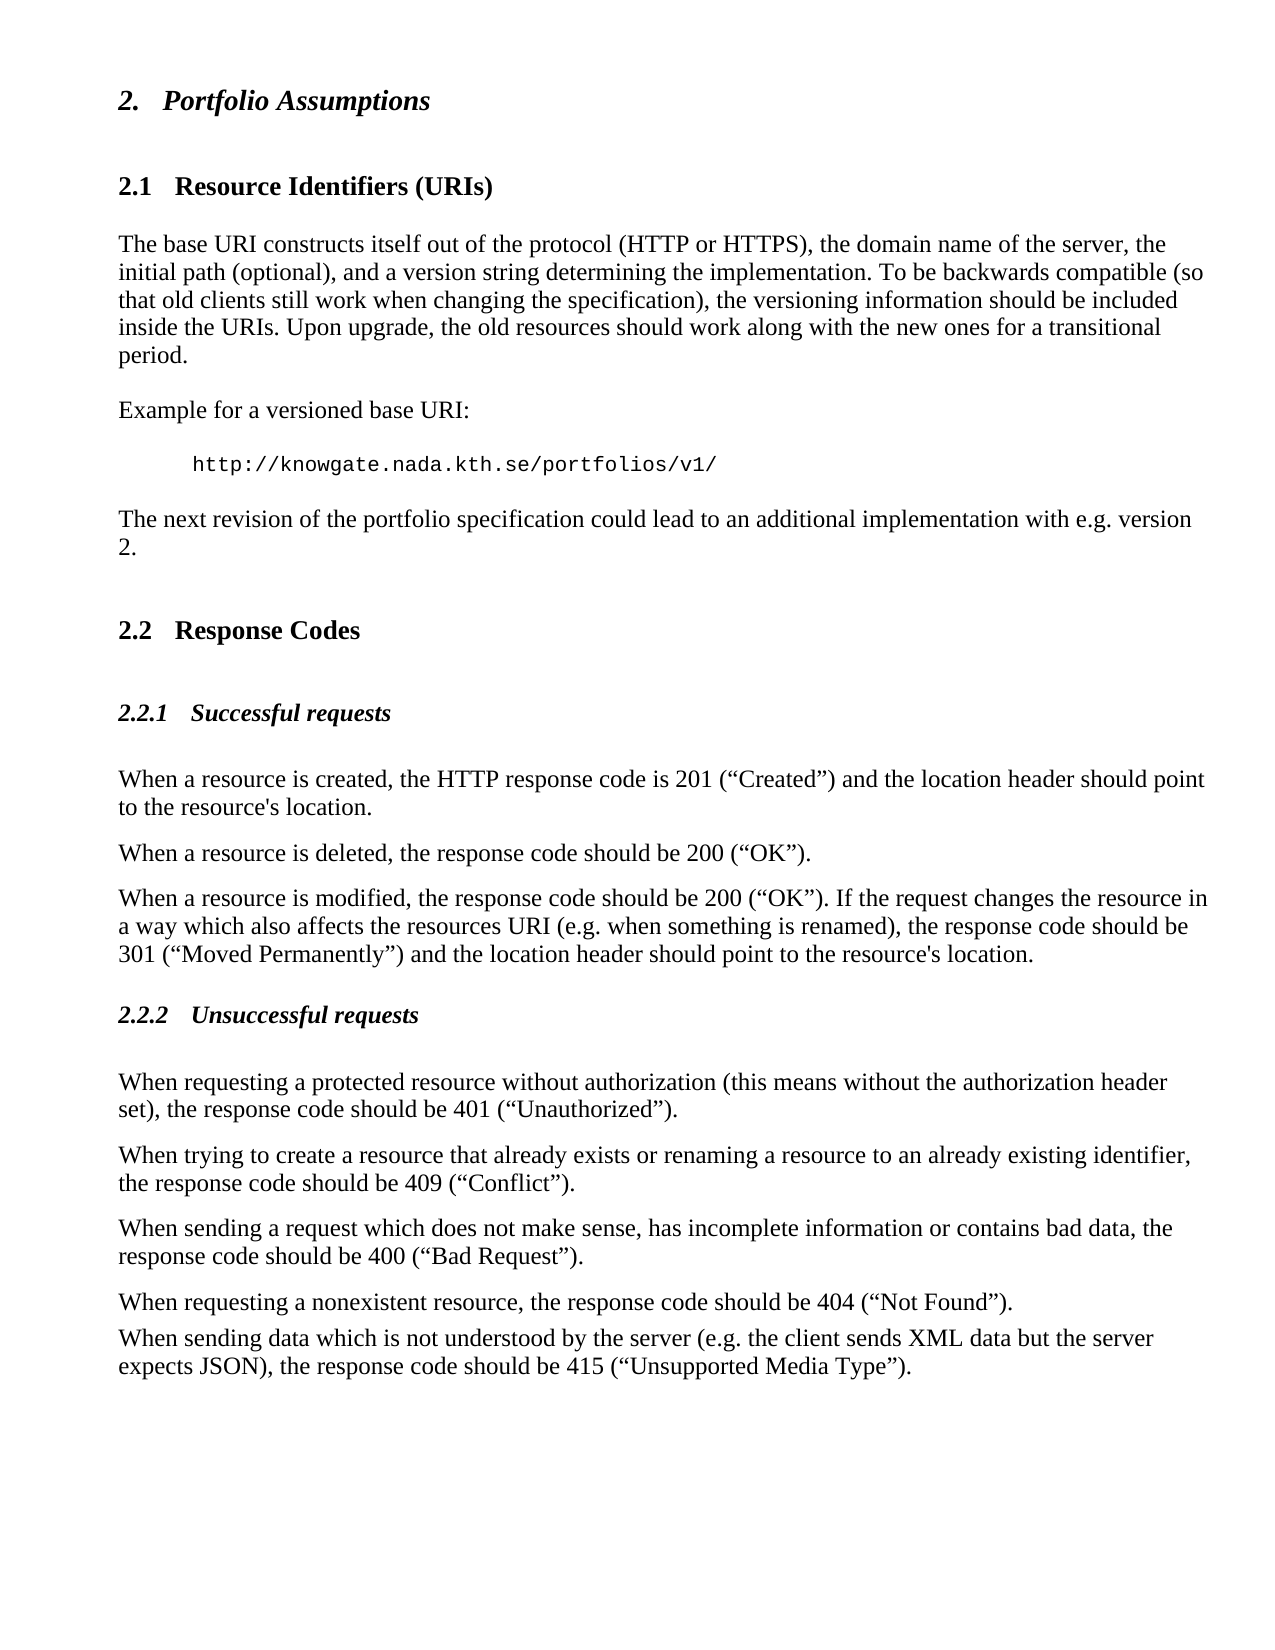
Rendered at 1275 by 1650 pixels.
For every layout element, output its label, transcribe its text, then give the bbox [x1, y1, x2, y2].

text When requesting a nonexistent resource, the response code should be 404 (“Not Found”). [118, 1288, 1216, 1316]
text When sending a request which does not make sense, has incomplete information or contains bad data, the response code should be 400 (“Bad Request”). [118, 1214, 1216, 1270]
text The base URI constructs itself out of the protocol (HTTP or HTTPS), the domain name of the server, the initial path (optional), and a version string determining the implementation. To be backwards compatible (so that old clients still work when changing the specification), the versioning information should be included inside the URIs. Upon upgrade, the old resources should work along with the new ones for a transitional period. Example for a versioned base URI: [118, 230, 1216, 424]
text When requesting a protected resource without authorization (this means without the authorization header set), the response code should be 401 (“Unauthorized”). [118, 1068, 1216, 1123]
text When a resource is deleted, the response code should be 200 (“OK”). [118, 839, 1216, 867]
subtitle Successful requests [118, 699, 1216, 727]
text When sending data which is not understood by the server (e.g. the client sends XML data but the server expects JSON), the response code should be 415 (“Unsupported Media Type”). [118, 1324, 1216, 1380]
text http://knowgate.nada.kth.se/portfolios/v1/ The next revision of the portfolio specification could lead to an additional implementation with e.g. version 2. [118, 454, 1216, 561]
text When a resource is created, the HTTP response code is 201 (“Created”) and the location header should point to the resource's location. [118, 766, 1216, 821]
subtitle Portfolio Assumptions [118, 84, 1216, 116]
text When a resource is modified, the response code should be 200 (“OK”). If the request changes the resource in a way which also affects the resources URI (e.g. when something is renamed), the response code should be 301 (“Moved Permanently”) and the location header should point to the resource's location. [118, 884, 1216, 968]
subtitle Unsuccessful requests [118, 1002, 1216, 1029]
subtitle Response Codes [118, 615, 1216, 645]
subtitle Resource Identifiers (URIs) [118, 171, 1216, 201]
text When trying to create a resource that already exists or renaming a resource to an already existing identifier, the response code should be 409 (“Conflict”). [118, 1141, 1216, 1197]
